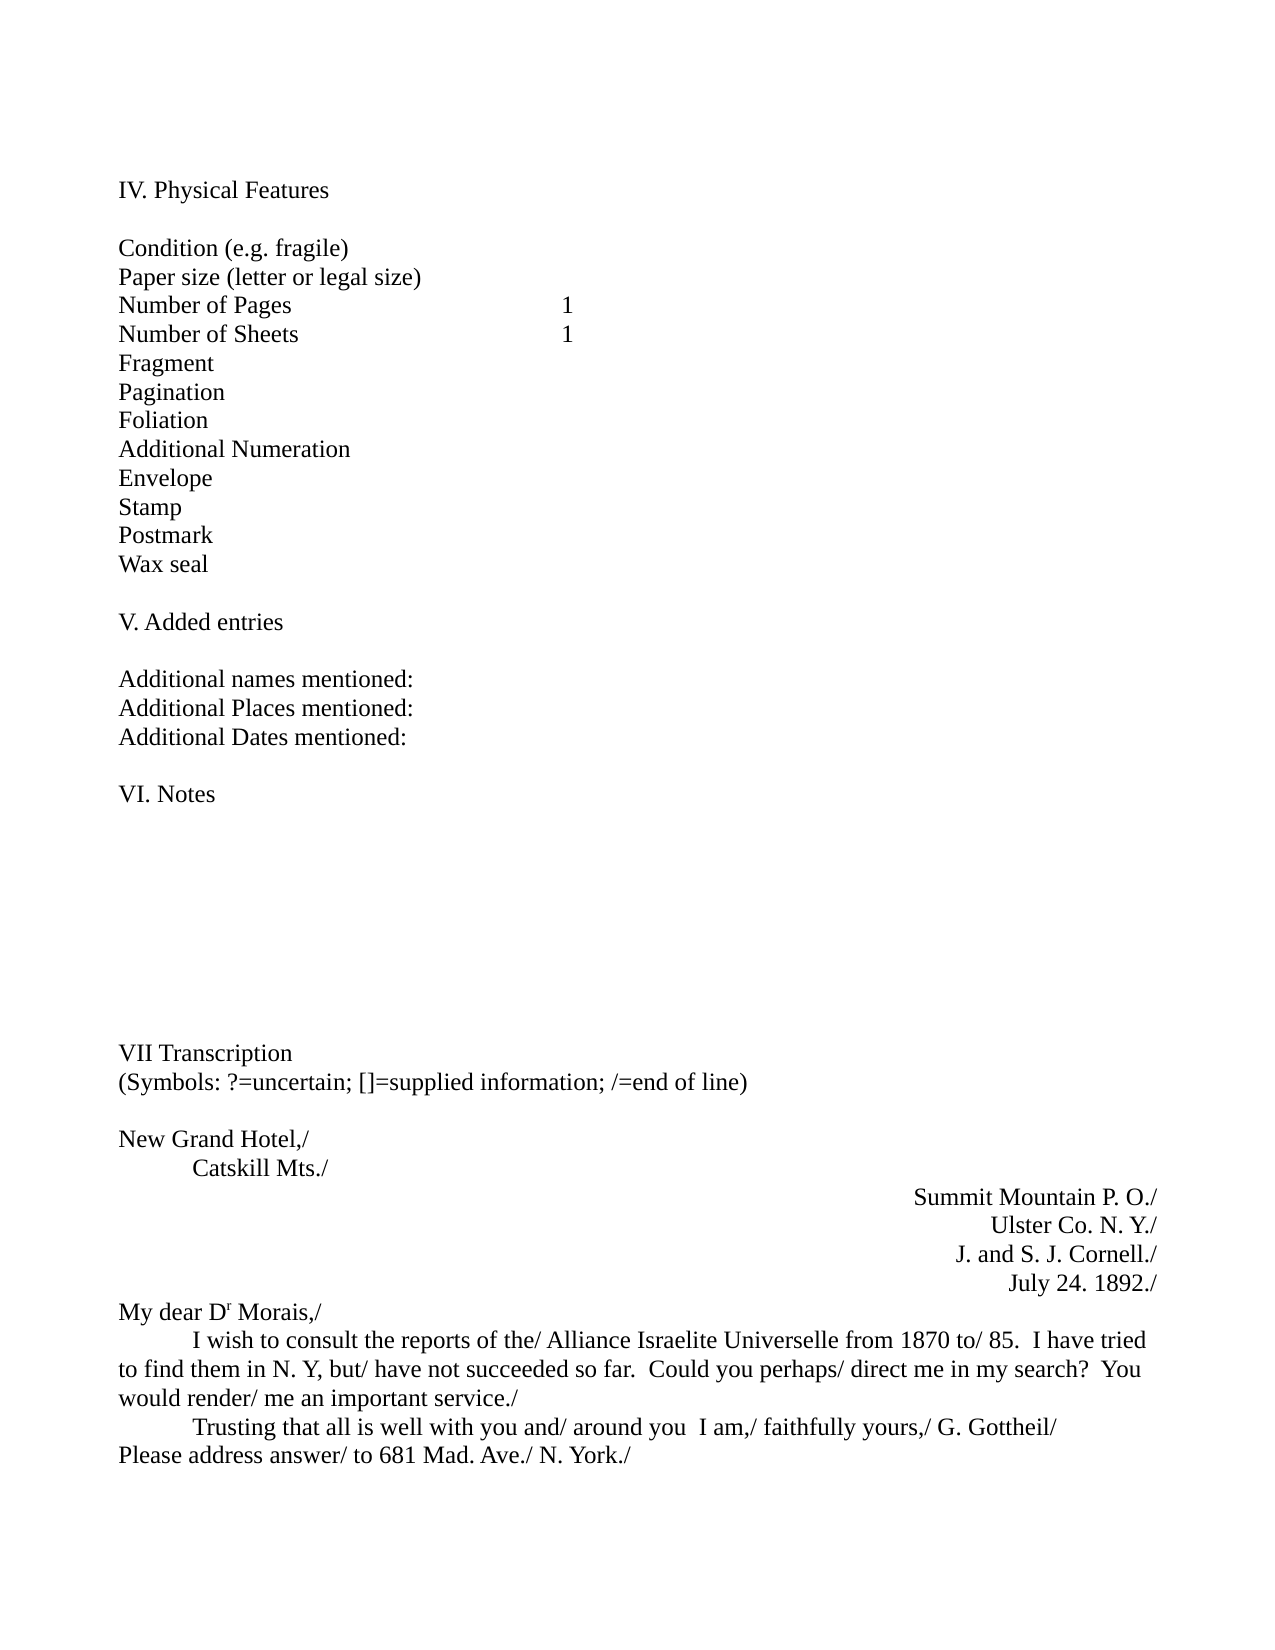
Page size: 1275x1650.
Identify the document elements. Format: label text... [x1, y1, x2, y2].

text Additional Numeration [118, 434, 1157, 463]
text Envelope [118, 463, 1157, 492]
text Catskill Mts./ [118, 1153, 1157, 1182]
text July 24. 1892./ [118, 1268, 1157, 1297]
text Number of Sheets 1 [118, 319, 1157, 348]
text Additional Dates mentioned: [118, 722, 1157, 751]
text Wax seal [118, 549, 1157, 578]
text Please address answer/ to 681 Mad. Ave./ N. York./ [118, 1441, 1157, 1469]
text Pagination [118, 377, 1157, 406]
text (Symbols: ?=uncertain; []=supplied information; /=end of line) [118, 1067, 1157, 1096]
text I wish to consult the reports of the/ Alliance Israelite Universelle from 1870 to/ 85. I have tried to find them in N. Y, but/ have not succeeded so far. Could you perhaps/ direct me in my search? You would render/ me an important service./ [118, 1326, 1157, 1412]
text J. and S. J. Cornell./ [118, 1239, 1157, 1268]
text Stamp [118, 492, 1157, 521]
text Ulster Co. N. Y./ [118, 1211, 1157, 1239]
text Number of Pages 1 [118, 291, 1157, 319]
text Summit Mountain P. O./ [118, 1182, 1157, 1211]
text Fragment [118, 348, 1157, 377]
text IV. Physical Features [118, 176, 1157, 204]
text VI. Notes [118, 779, 1157, 808]
text Condition (e.g. fragile) [118, 233, 1157, 262]
text VII Transcription [118, 1038, 1157, 1067]
text V. Added entries [118, 607, 1157, 636]
text Foliation [118, 406, 1157, 434]
text Additional names mentioned: [118, 664, 1157, 693]
text My dear Dr Morais,/ [118, 1297, 1157, 1326]
text Paper size (letter or legal size) [118, 262, 1157, 291]
text New Grand Hotel,/ [118, 1124, 1157, 1153]
text Additional Places mentioned: [118, 693, 1157, 722]
text Trusting that all is well with you and/ around you I am,/ faithfully yours,/ G. Gottheil/ [118, 1412, 1157, 1441]
text Postma rk [118, 521, 1157, 549]
